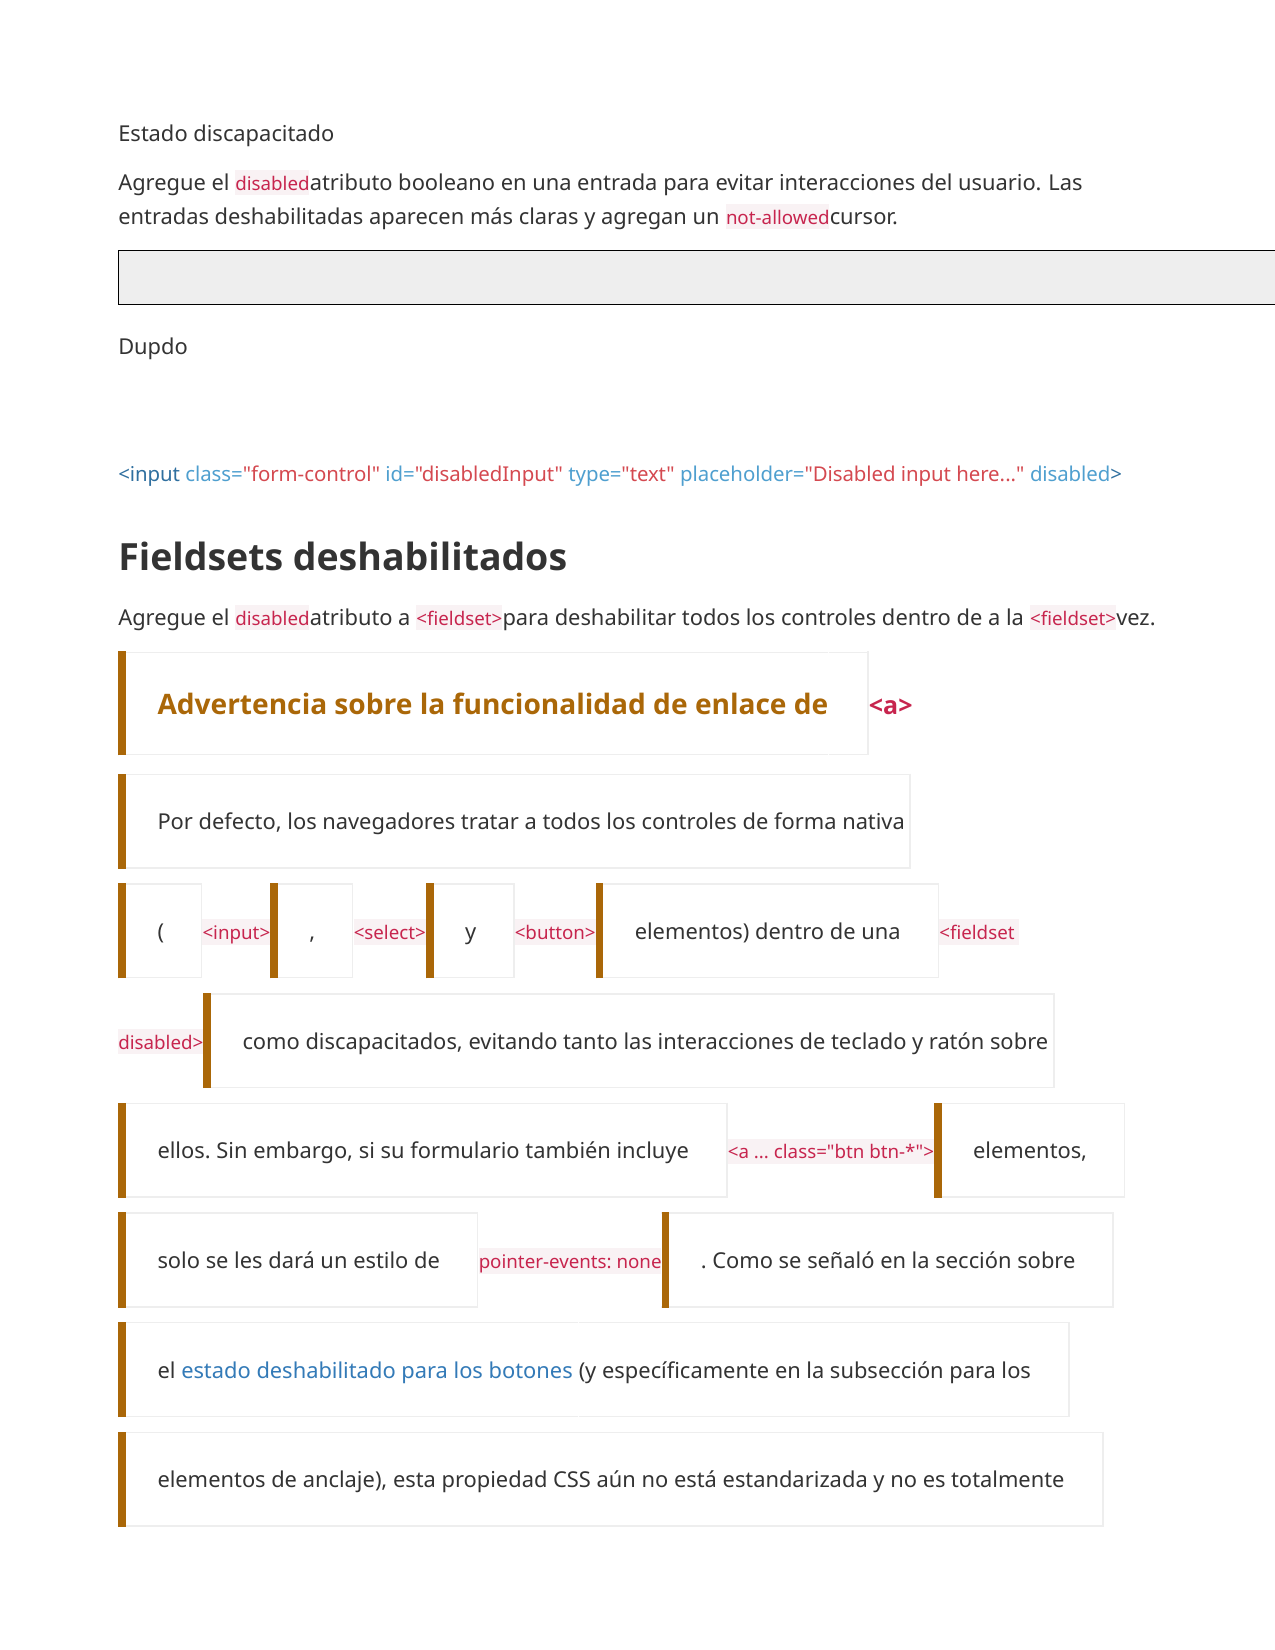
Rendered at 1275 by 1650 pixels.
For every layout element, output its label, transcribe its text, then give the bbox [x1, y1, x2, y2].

text Agregue el disabledatributo a <fieldset>para deshabilitar todos los controles dentro de a la <fieldset>vez. [118, 602, 1157, 631]
text Dupdo [118, 331, 1157, 361]
text Por defecto, los navegadores tratar a todos los controles de forma nativa ( <input>, <select>y <button>elementos) dentro de una <fieldset disabled>como discapacitados, evitando tanto las interacciones de teclado y ratón sobre ellos. Sin embargo, si su formulario también incluye <a ... class="btn btn-*">elementos, solo se les dará un estilo de pointer-events: none. Como se señaló en la sección sobre el estado deshabilitado para los botones (y específicamente en la subsección para los elementos de anclaje), esta propiedad CSS aún no está estandarizada y no es totalmente [118, 773, 1157, 1527]
text <input class="form-control" id="disabledInput" type="text" placeholder="Disabled input here..." disabled> [118, 459, 1157, 487]
subtitle Estado discapacitado [118, 118, 1157, 148]
subtitle <a> [869, 651, 1157, 755]
subtitle Fieldsets deshabilitados [118, 530, 1157, 581]
text Agregue el disabledatributo booleano en una entrada para evitar interacciones del usuario. Las entradas deshabilitadas aparecen más claras y agregan un not-allowedcursor. [118, 166, 1157, 230]
subtitle Advertencia sobre la funcionalidad de enlace de [126, 653, 867, 754]
